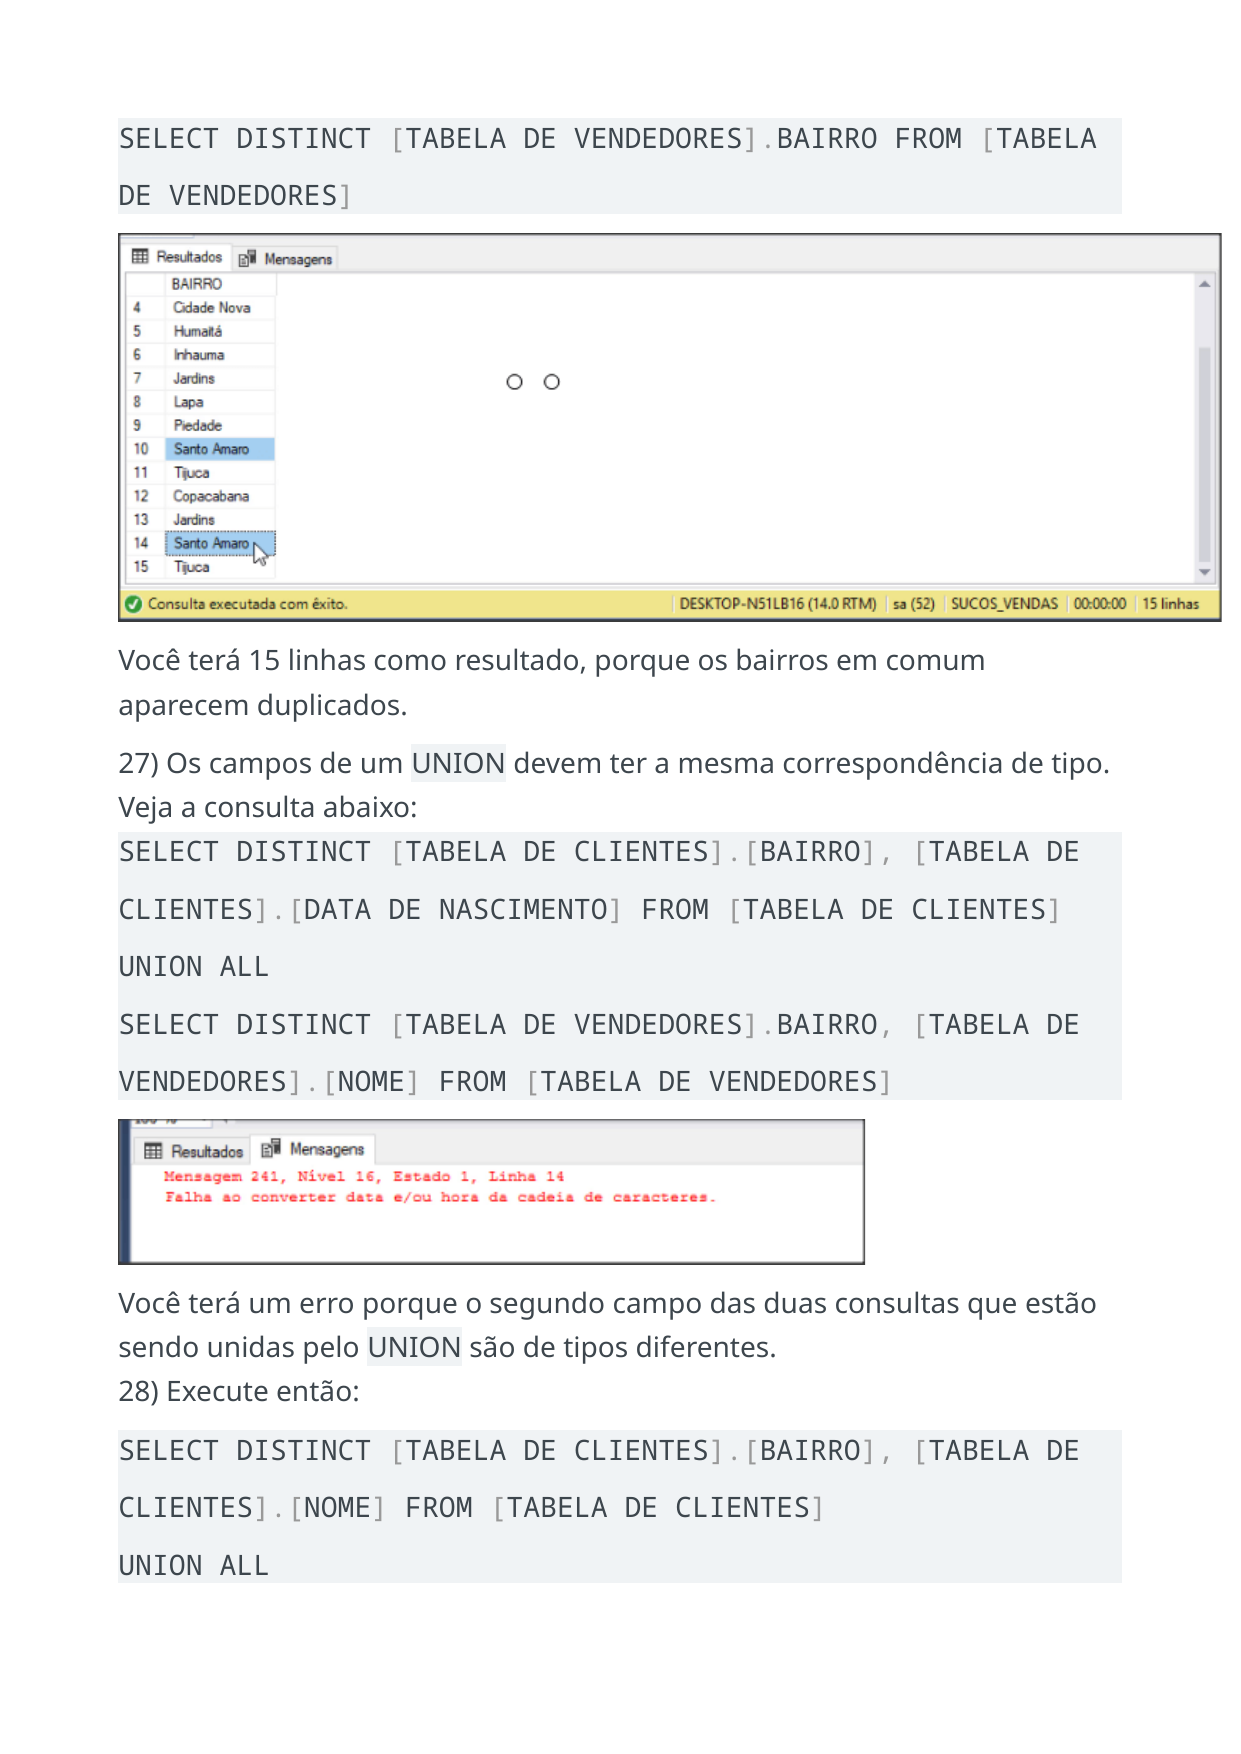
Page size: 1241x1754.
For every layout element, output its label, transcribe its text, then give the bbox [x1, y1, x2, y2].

text SELECT DISTINCT [TABELA DE VENDEDORES].BAIRRO FROM [TABELA DE VENDEDORES] [118, 118, 1122, 214]
text UNION ALL [118, 947, 1122, 985]
text UNION ALL [118, 1545, 1122, 1583]
text Você terá um erro porque o segundo campo das duas consultas que estão sendo unidas pelo UNION são de tipos diferentes. [118, 1283, 1122, 1366]
picture [118, 233, 1222, 622]
text 28) Execute então: [118, 1371, 1122, 1410]
text SELECT DISTINCT [TABELA DE VENDEDORES].BAIRRO, [TABELA DE VENDEDORES].[NOME] FROM [TABELA DE VENDEDORES] [118, 1004, 1122, 1100]
picture [118, 1119, 865, 1265]
text SELECT DISTINCT [TABELA DE CLIENTES].[BAIRRO], [TABELA DE CLIENTES].[DATA DE NASCIMENTO] FROM [TABELA DE CLIENTES] [118, 832, 1122, 927]
text Você terá 15 linhas como resultado, porque os bairros em comum aparecem duplicados. [118, 641, 1122, 723]
text SELECT DISTINCT [TABELA DE CLIENTES].[BAIRRO], [TABELA DE CLIENTES].[NOME] FROM [TABELA DE CLIENTES] [118, 1430, 1122, 1526]
text 27) Os campos de um UNION devem ter a mesma correspondência de tipo. Veja a consulta abaixo: [118, 743, 1122, 826]
